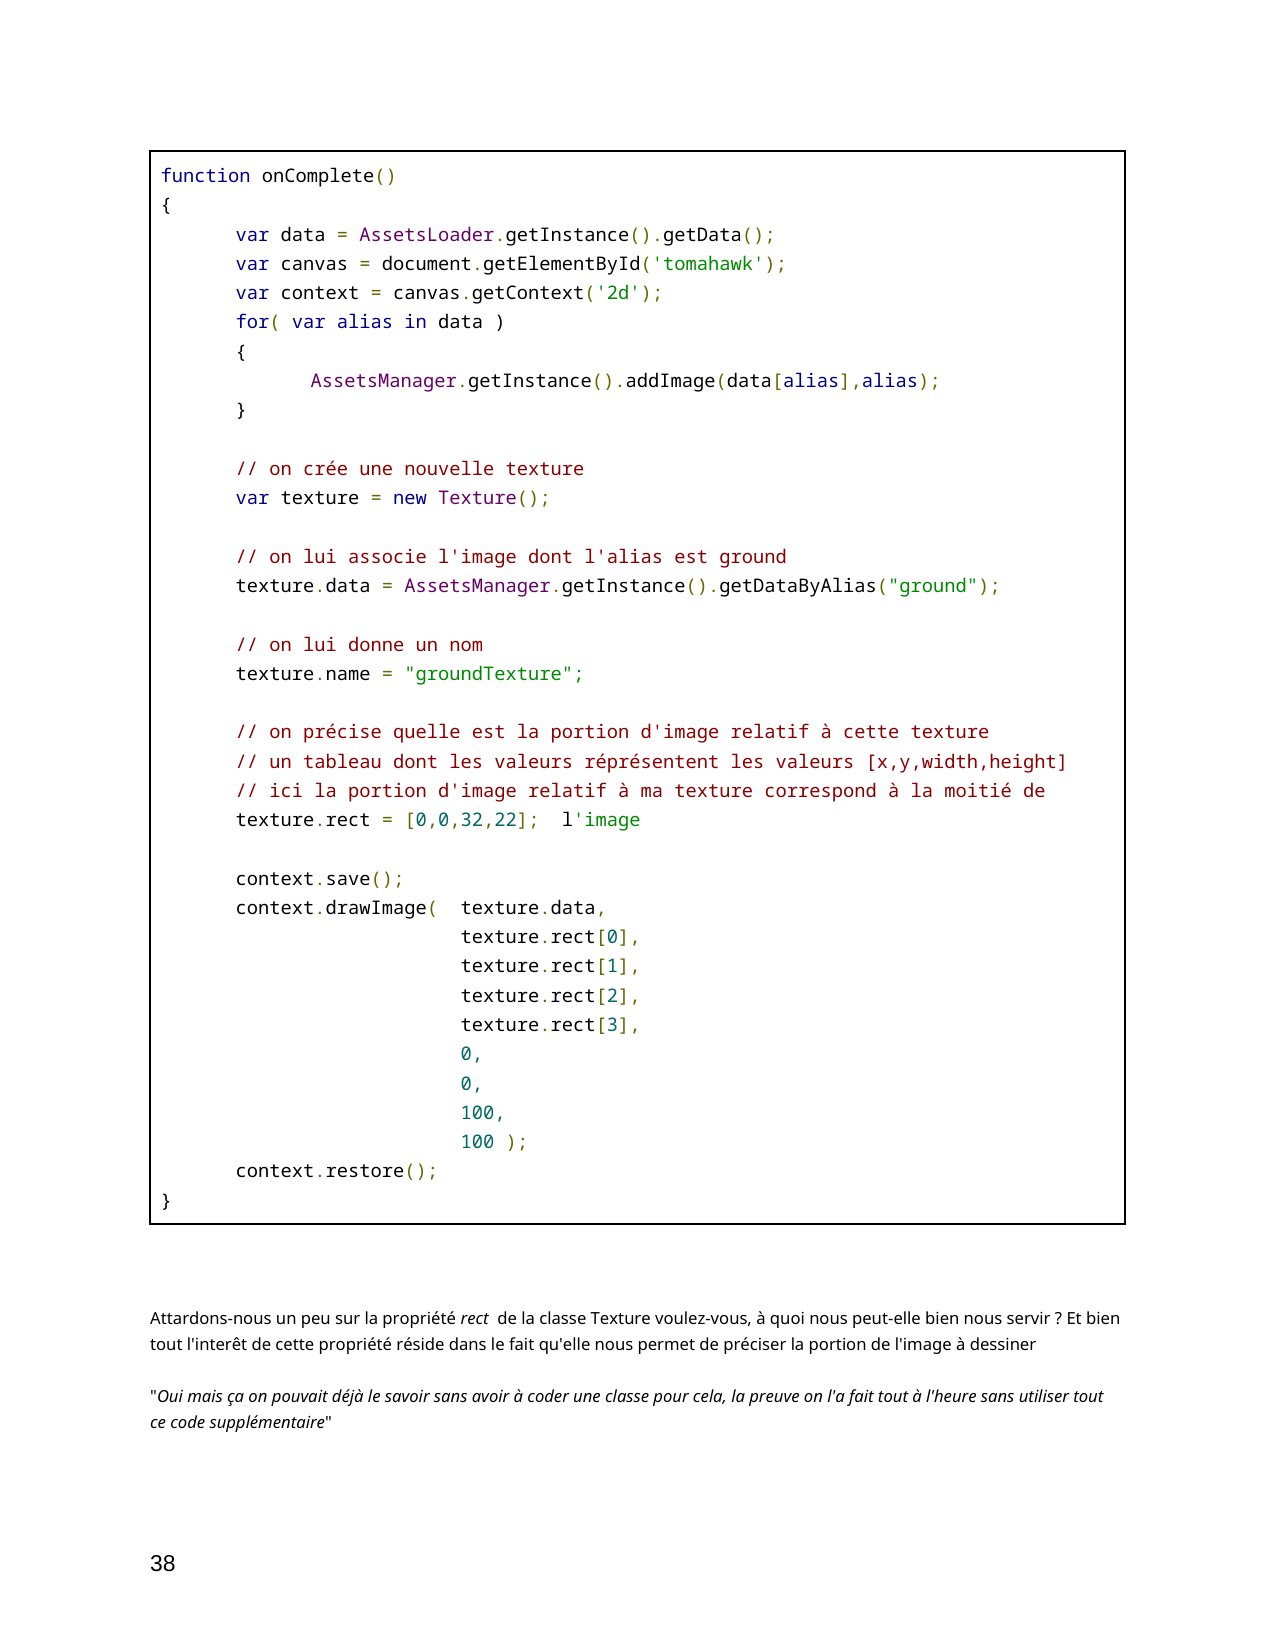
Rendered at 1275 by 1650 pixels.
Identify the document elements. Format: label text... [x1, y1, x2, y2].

table_header function onComplete() { var data = AssetsLoader.getInstance().getData(); var canvas = document.getElementById('tomahawk'); var context = canvas.getContext('2d'); for( var alias in data ) { AssetsManager.getInstance().addImage(data[alias],alias); } // on crée une nouvelle texture var texture = new Texture(); // on lui associe l'image dont l'alias est ground texture.data = AssetsManager.getInstance().getDataByAlias("ground"); // on lui donne un nom texture.name = "groundTexture"; // on précise quelle est la portion d'image relatif à cette texture // un tableau dont les valeurs réprésentent les valeurs [x,y,width,height] // ici la portion d'image relatif à ma texture correspond à la moitié de texture.rect = [0,0,32,22]; l'image context.save(); context.drawImage( texture.data, texture.rect[0], texture.rect[1], texture.rect[2], texture.rect[3], 0, 0, 100, 100 ); context.restore(); } [151, 152, 1124, 1223]
text Attardons-nous un peu sur la propriété rect de la classe Texture voulez-vous, à quoi nous peut-elle bien nous servir ? Et bien tout l'interêt de cette propriété réside dans le fait qu'elle nous permet de préciser la portion de l'image à dessiner [150, 1306, 1125, 1355]
text "Oui mais ça on pouvait déjà le savoir sans avoir à coder une classe pour cela, la preuve on l'a fait tout à l'heure sans utiliser tout ce code supplémentaire" [150, 1384, 1125, 1433]
